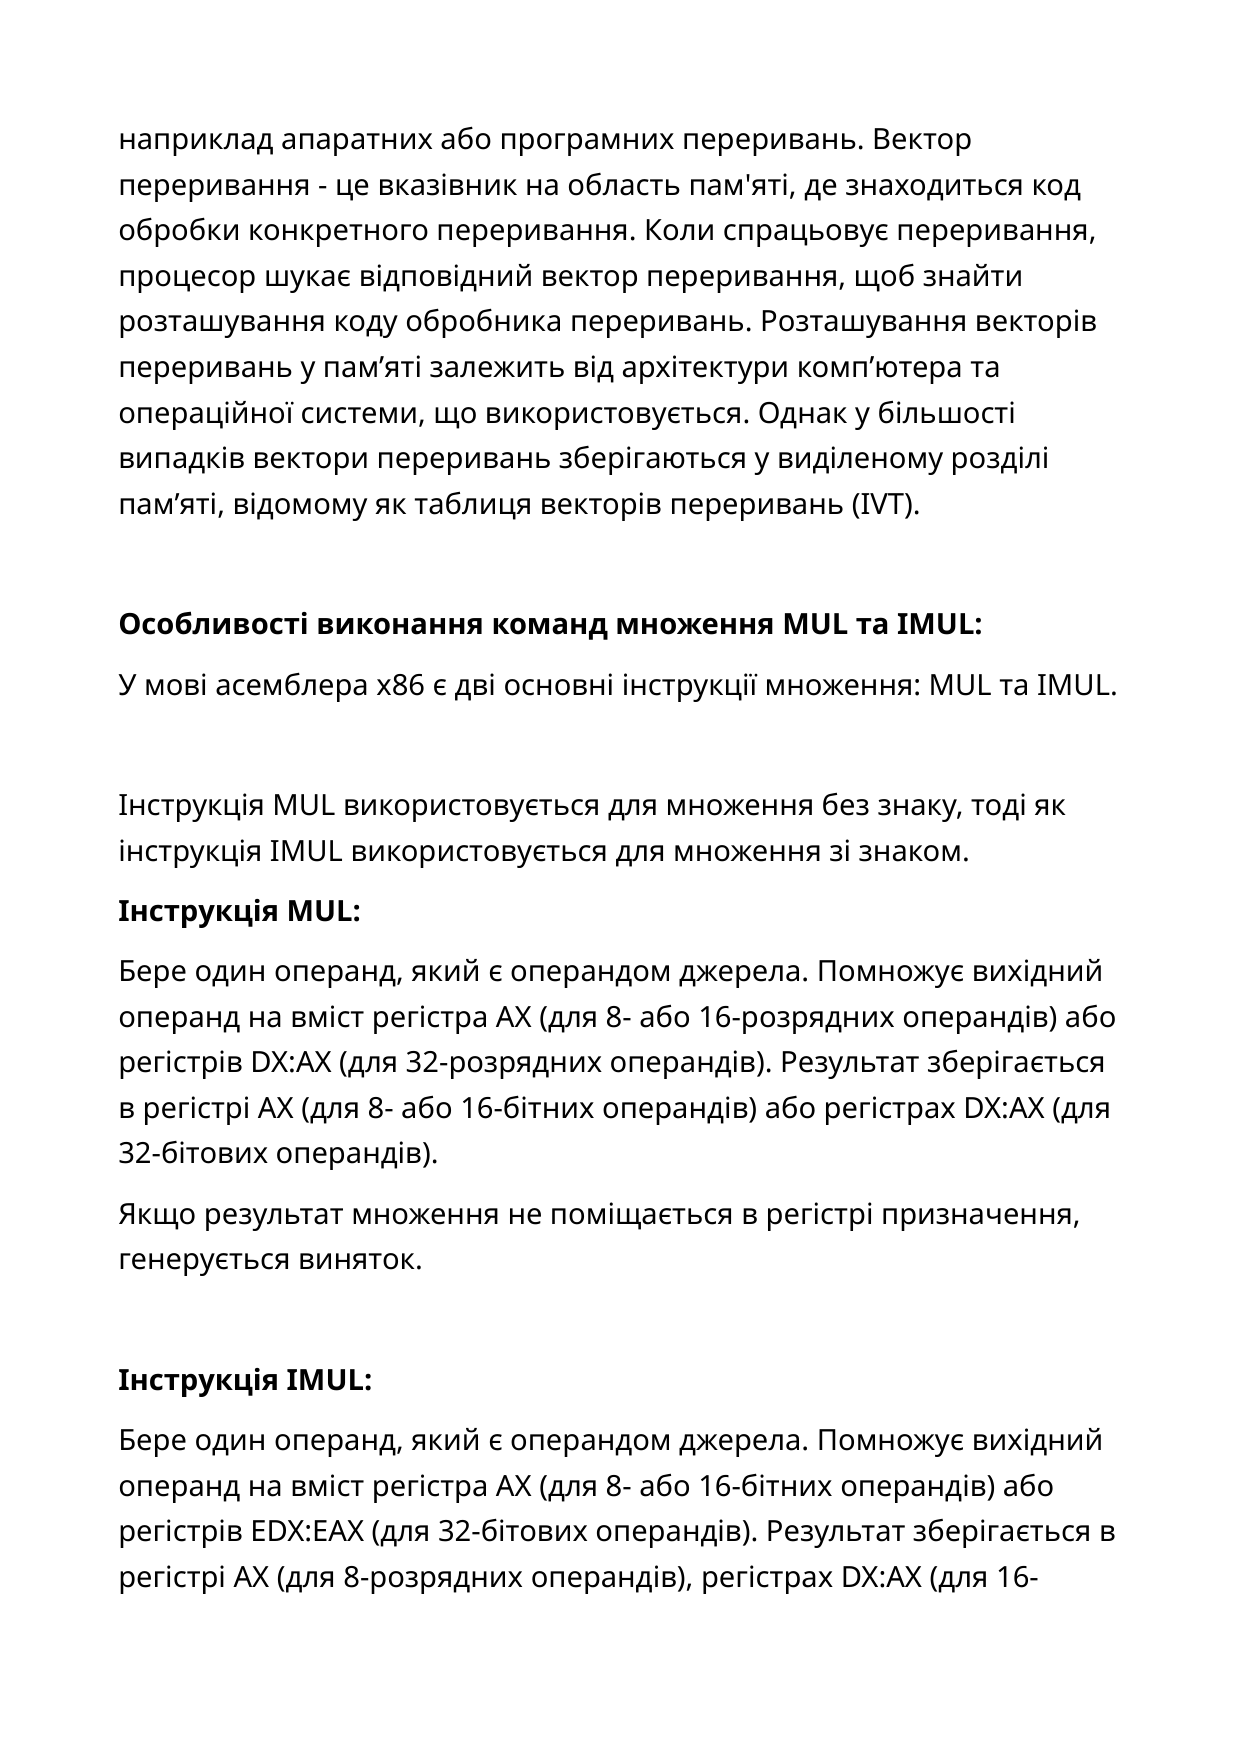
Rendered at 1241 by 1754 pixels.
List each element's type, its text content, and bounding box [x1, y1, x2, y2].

text Інструкція IMUL: [118, 1359, 1122, 1399]
text Особливості виконання команд множення MUL та IMUL: [118, 603, 1122, 643]
text Інструкція MUL: [118, 890, 1122, 930]
text Якщо результат множення не поміщається в регістрі призначення, генерується виняток. [118, 1193, 1122, 1278]
text Бере один операнд, який є операндом джерела. Помножує вихідний операнд на вміст регістра AX (для 8- або 16-бітних операндів) або регістрів EDX:EAX (для 32-бітових операндів). Результат зберігається в регістрі AX (для 8-розрядних операндів), регістрах DX:AX (для 16- [118, 1419, 1122, 1596]
text Бере один операнд, який є операндом джерела. Помножує вихідний операнд на вміст регістра AX (для 8- або 16-розрядних операндів) або регістрів DX:AX (для 32-розрядних операндів). Результат зберігається в регістрі AX (для 8- або 16-бітних операндів) або регістрах DX:AX (для 32-бітових операндів). [118, 950, 1122, 1172]
text Інструкція MUL використовується для множення без знаку, тоді як інструкція IMUL використовується для множення зі знаком. [118, 784, 1122, 869]
text У мові асемблера x86 є дві основні інструкції множення: MUL та IMUL. [118, 664, 1122, 703]
text наприклад апаратних або програмних переривань. Вектор переривання - це вказівник на область пам'яті, де знаходиться код обробки конкретного переривання. Коли спрацьовує переривання, процесор шукає відповідний вектор переривання, щоб знайти розташування коду обробника переривань. Розташування векторів переривань у пам’яті залежить від архітектури комп’ютера та операційної системи, що використовується. Однак у більшості випадків вектори переривань зберігаються у виділеному розділі пам’яті, відомому як таблиця векторів переривань (IVT). [118, 118, 1122, 523]
